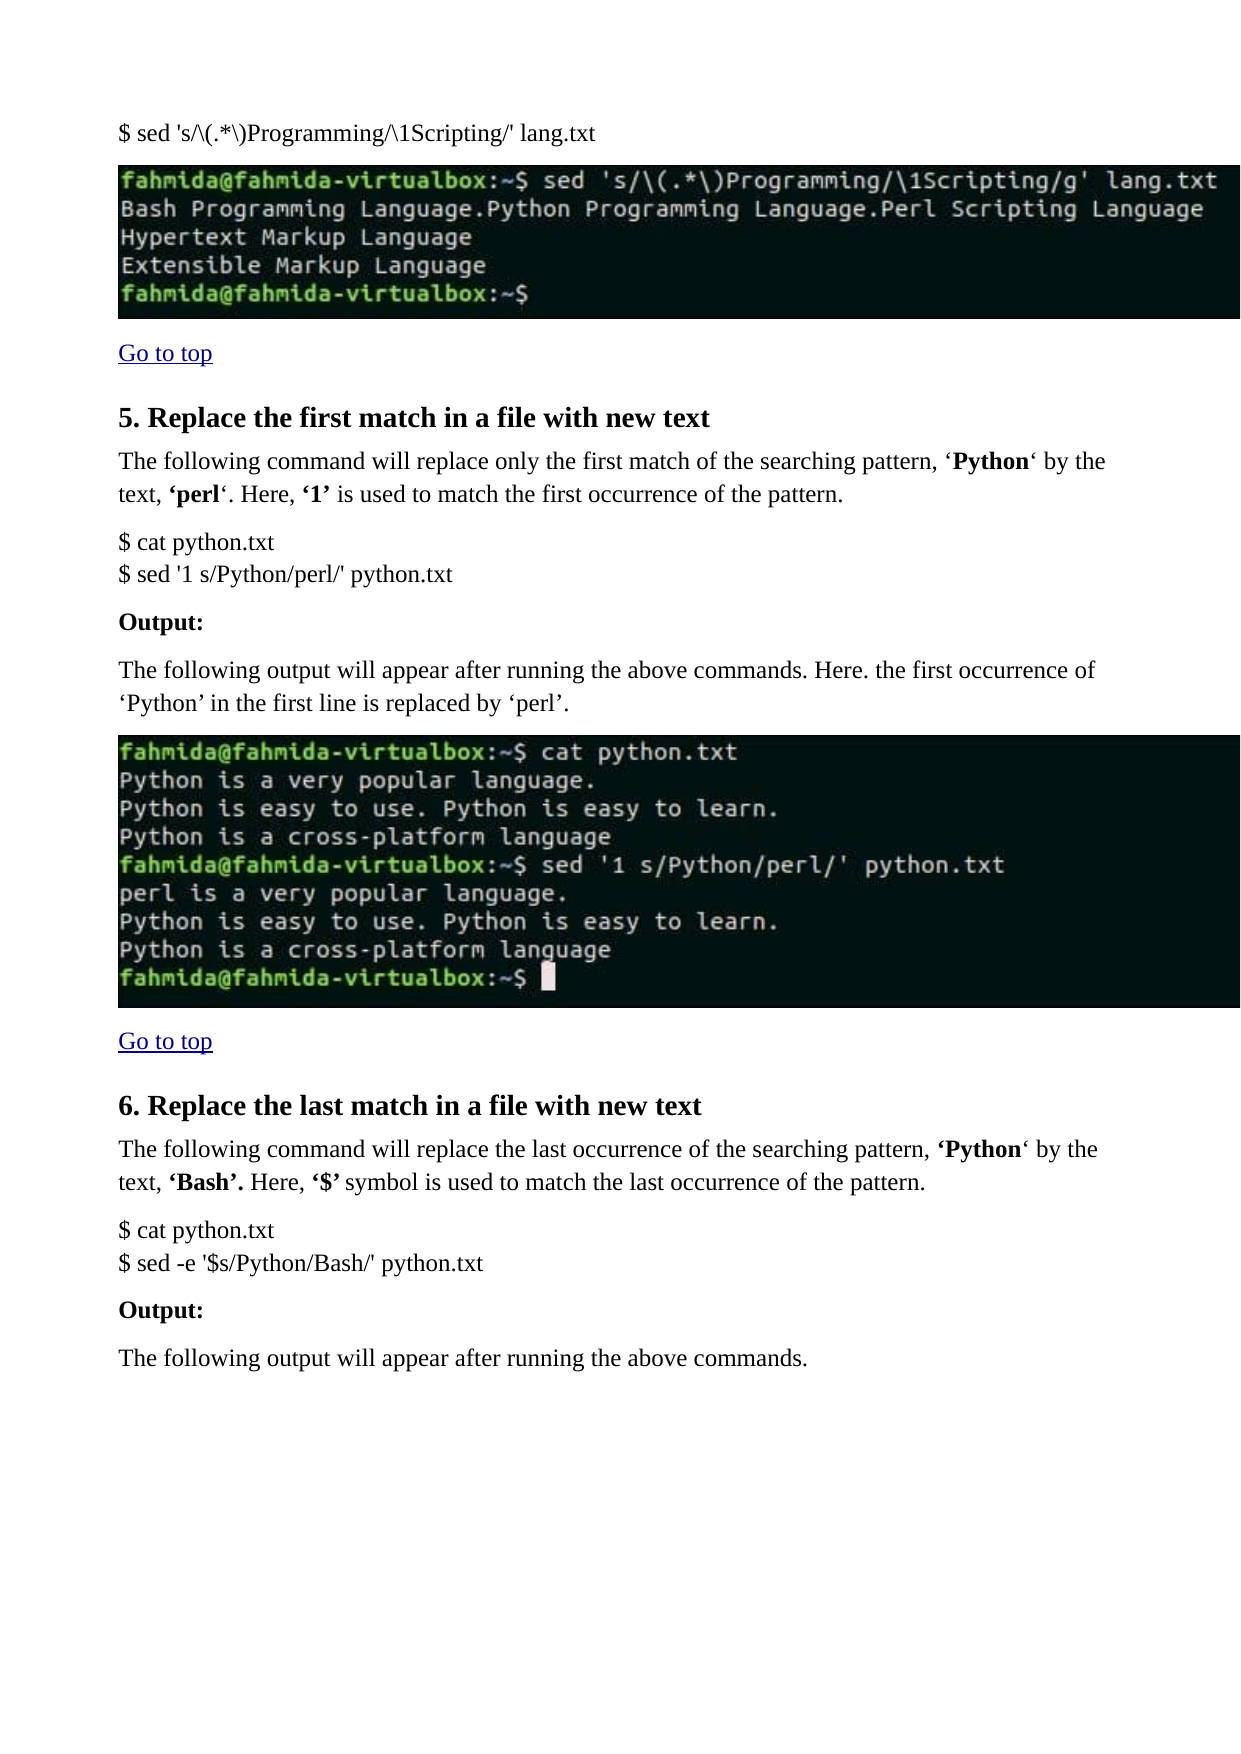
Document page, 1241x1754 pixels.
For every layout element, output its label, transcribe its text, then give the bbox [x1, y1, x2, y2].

subtitle 6. Replace the last match in a file with new text [118, 1088, 1122, 1122]
text The following output will appear after running the above commands. Here. the first occurrence of ‘Python’ in the first line is replaced by ‘perl’. [118, 655, 1122, 717]
text $ cat python.txt $ sed -e '$s/Python/Bash/' python.txt [118, 1215, 1122, 1277]
text Output: [118, 1296, 1122, 1324]
picture [118, 735, 1241, 1008]
text Output: [118, 607, 1122, 636]
text Go to top [118, 338, 1122, 366]
text $ sed 's/\(.*\)Programming/\1Scripting/' lang.txt [118, 118, 1122, 147]
subtitle 5. Replace the first match in a file with new text [118, 400, 1122, 433]
text The following command will replace the last occurrence of the searching pattern, ‘Python‘ by the text, ‘Bash’. Here, ‘$’ symbol is used to match the last occurrence of the pattern. [118, 1134, 1122, 1196]
picture [118, 165, 1241, 319]
text $ cat python.txt $ sed '1 s/Python/perl/' python.txt [118, 527, 1122, 588]
text The following output will appear after running the above commands. [118, 1343, 1122, 1372]
text The following command will replace only the first match of the searching pattern, ‘Python‘ by the text, ‘perl‘. Here, ‘1’ is used to match the first occurrence of the pattern. [118, 446, 1122, 508]
text Go to top [118, 1026, 1122, 1055]
